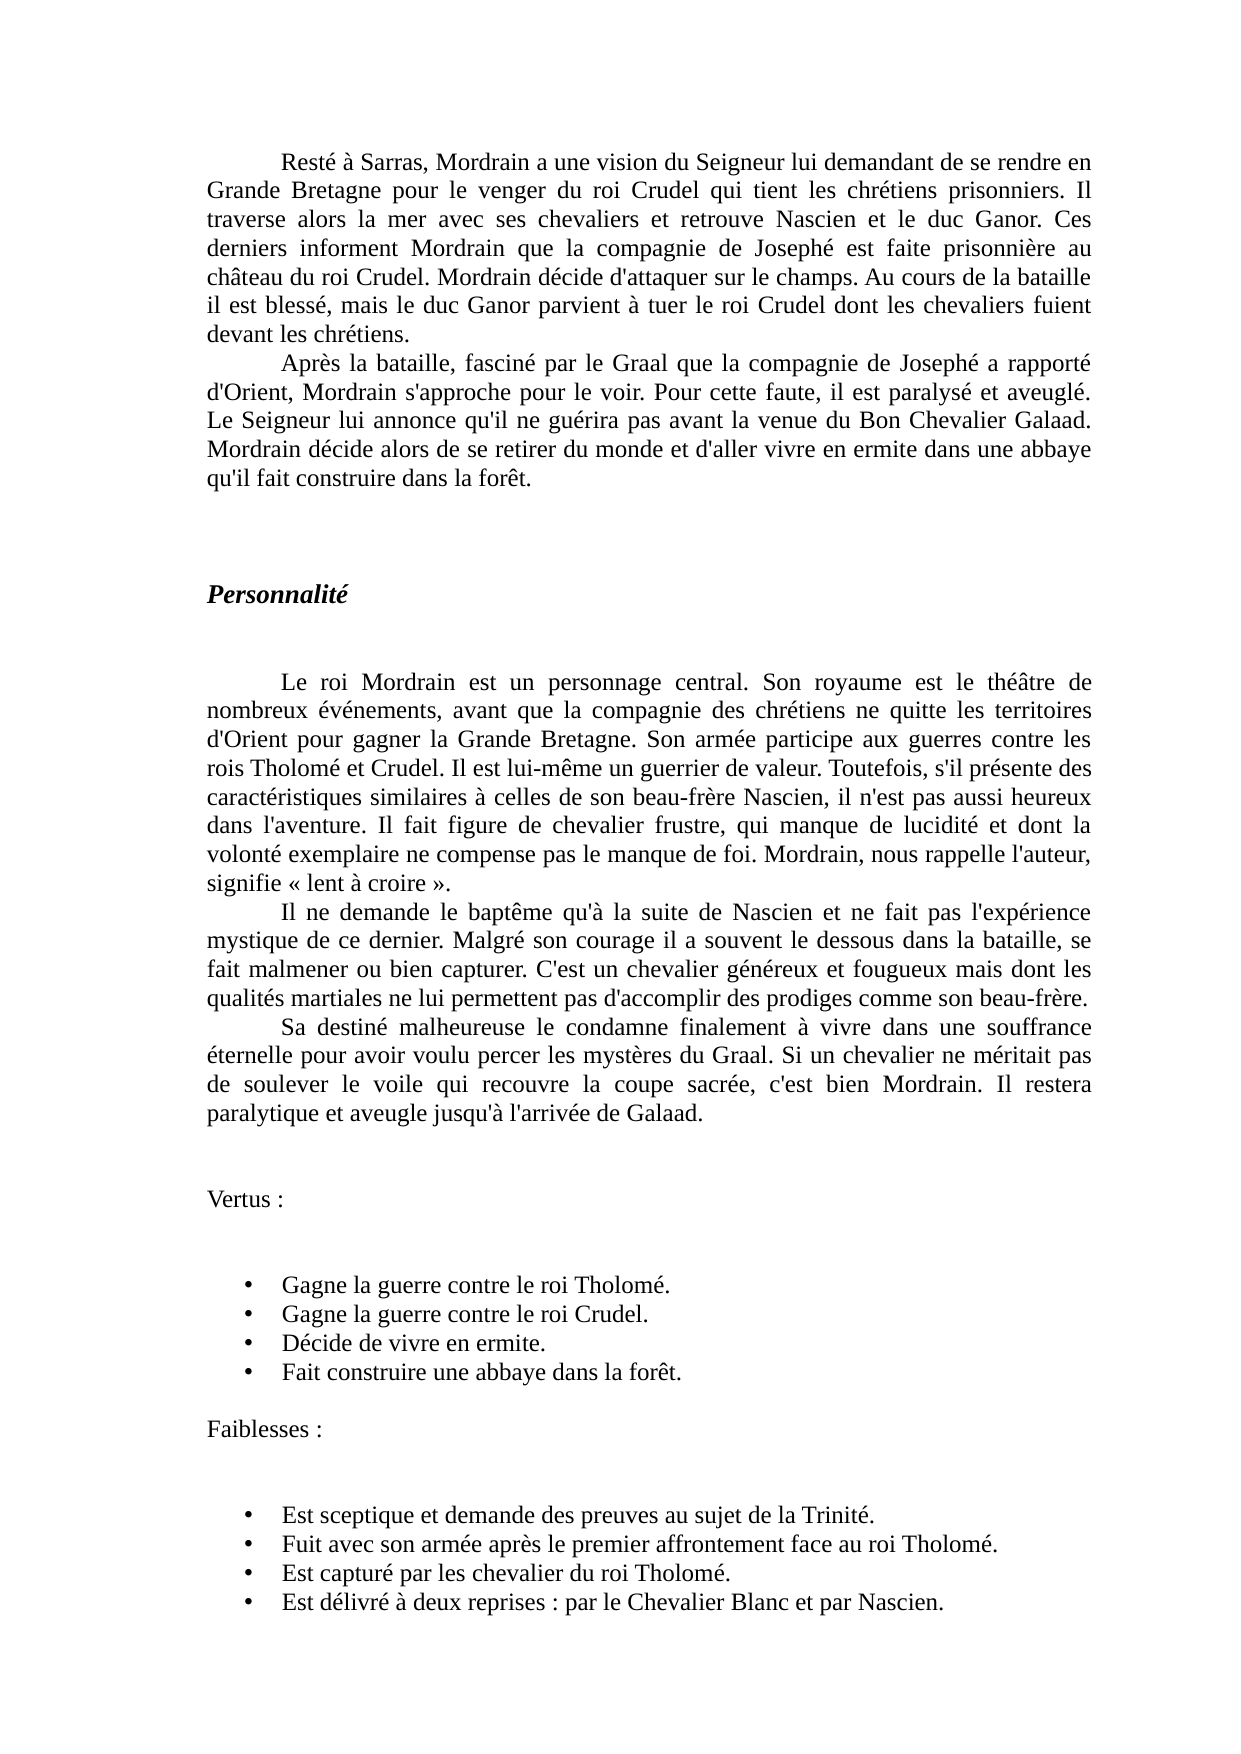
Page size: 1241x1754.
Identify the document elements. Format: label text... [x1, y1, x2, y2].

list Gagne la guerre contre le roi Tholomé. [244, 1271, 1093, 1299]
text Après la bataille, fasciné par le Graal que la compagnie de Josephé a rapporté d'Orient, Mordrain s'approche pour le voir. Pour cette faute, il est paralysé et aveuglé. Le Seigneur lui annonce qu'il ne guérira pas avant la venue du Bon Chevalier Galaad. Mordrain décide alors de se retirer du monde et d'aller vivre en ermite dans une abbaye qu'il fait construire dans la forêt. [207, 348, 1093, 492]
list Décide de vivre en ermite. [244, 1328, 1093, 1357]
text Vertus : [207, 1184, 1093, 1213]
list Gagne la guerre contre le roi Crudel. [244, 1299, 1093, 1328]
list Est capturé par les chevalier du roi Tholomé. [244, 1558, 1093, 1587]
text Personnalité [207, 578, 1093, 609]
list Fait construire une abbaye dans la forêt. [244, 1357, 1093, 1386]
list Fuit avec son armée après le premier affrontement face au roi Tholomé. [244, 1529, 1093, 1558]
text Sa destiné malheureuse le condamne finalement à vivre dans une souffrance éternelle pour avoir voulu percer les mystères du Graal. Si un chevalier ne méritait pas de soulever le voile qui recouvre la coupe sacrée, c'est bien Mordrain. Il restera paralytique et aveugle jusqu'à l'arrivée de Galaad. [207, 1012, 1093, 1127]
text Il ne demande le baptême qu'à la suite de Nascien et ne fait pas l'expérience mystique de ce dernier. Malgré son courage il a souvent le dessous dans la bataille, se fait malmener ou bien capturer. C'est un chevalier généreux et fougueux mais dont les qualités martiales ne lui permettent pas d'accomplir des prodiges comme son beau-frère. [207, 897, 1093, 1012]
text Le roi Mordrain est un personnage central. Son royaume est le théâtre de nombreux événements, avant que la compagnie des chrétiens ne quitte les territoires d'Orient pour gagner la Grande Bretagne. Son armée participe aux guerres contre les rois Tholomé et Crudel. Il est lui-même un guerrier de valeur. Toutefois, s'il présente des caractéristiques similaires à celles de son beau-frère Nascien, il n'est pas aussi heureux dans l'aventure. Il fait figure de chevalier frustre, qui manque de lucidité et dont la volonté exemplaire ne compense pas le manque de foi. Mordrain, nous rappelle l'auteur, signifie « lent à croire ». [207, 667, 1093, 897]
text Resté à Sarras, Mordrain a une vision du Seigneur lui demandant de se rendre en Grande Bretagne pour le venger du roi Crudel qui tient les chrétiens prisonniers. Il traverse alors la mer avec ses chevaliers et retrouve Nascien et le duc Ganor. Ces derniers informent Mordrain que la compagnie de Josephé est faite prisonnière au château du roi Crudel. Mordrain décide d'attaquer sur le champs. Au cours de la bataille il est blessé, mais le duc Ganor parvient à tuer le roi Crudel dont les chevaliers fuient devant les chrétiens. [207, 147, 1093, 348]
list Est délivré à deux reprises : par le Chevalier Blanc et par Nascien. [244, 1587, 1093, 1616]
text Faiblesses : [207, 1414, 1093, 1443]
list Est sceptique et demande des preuves au sujet de la Trinité. [244, 1501, 1093, 1529]
